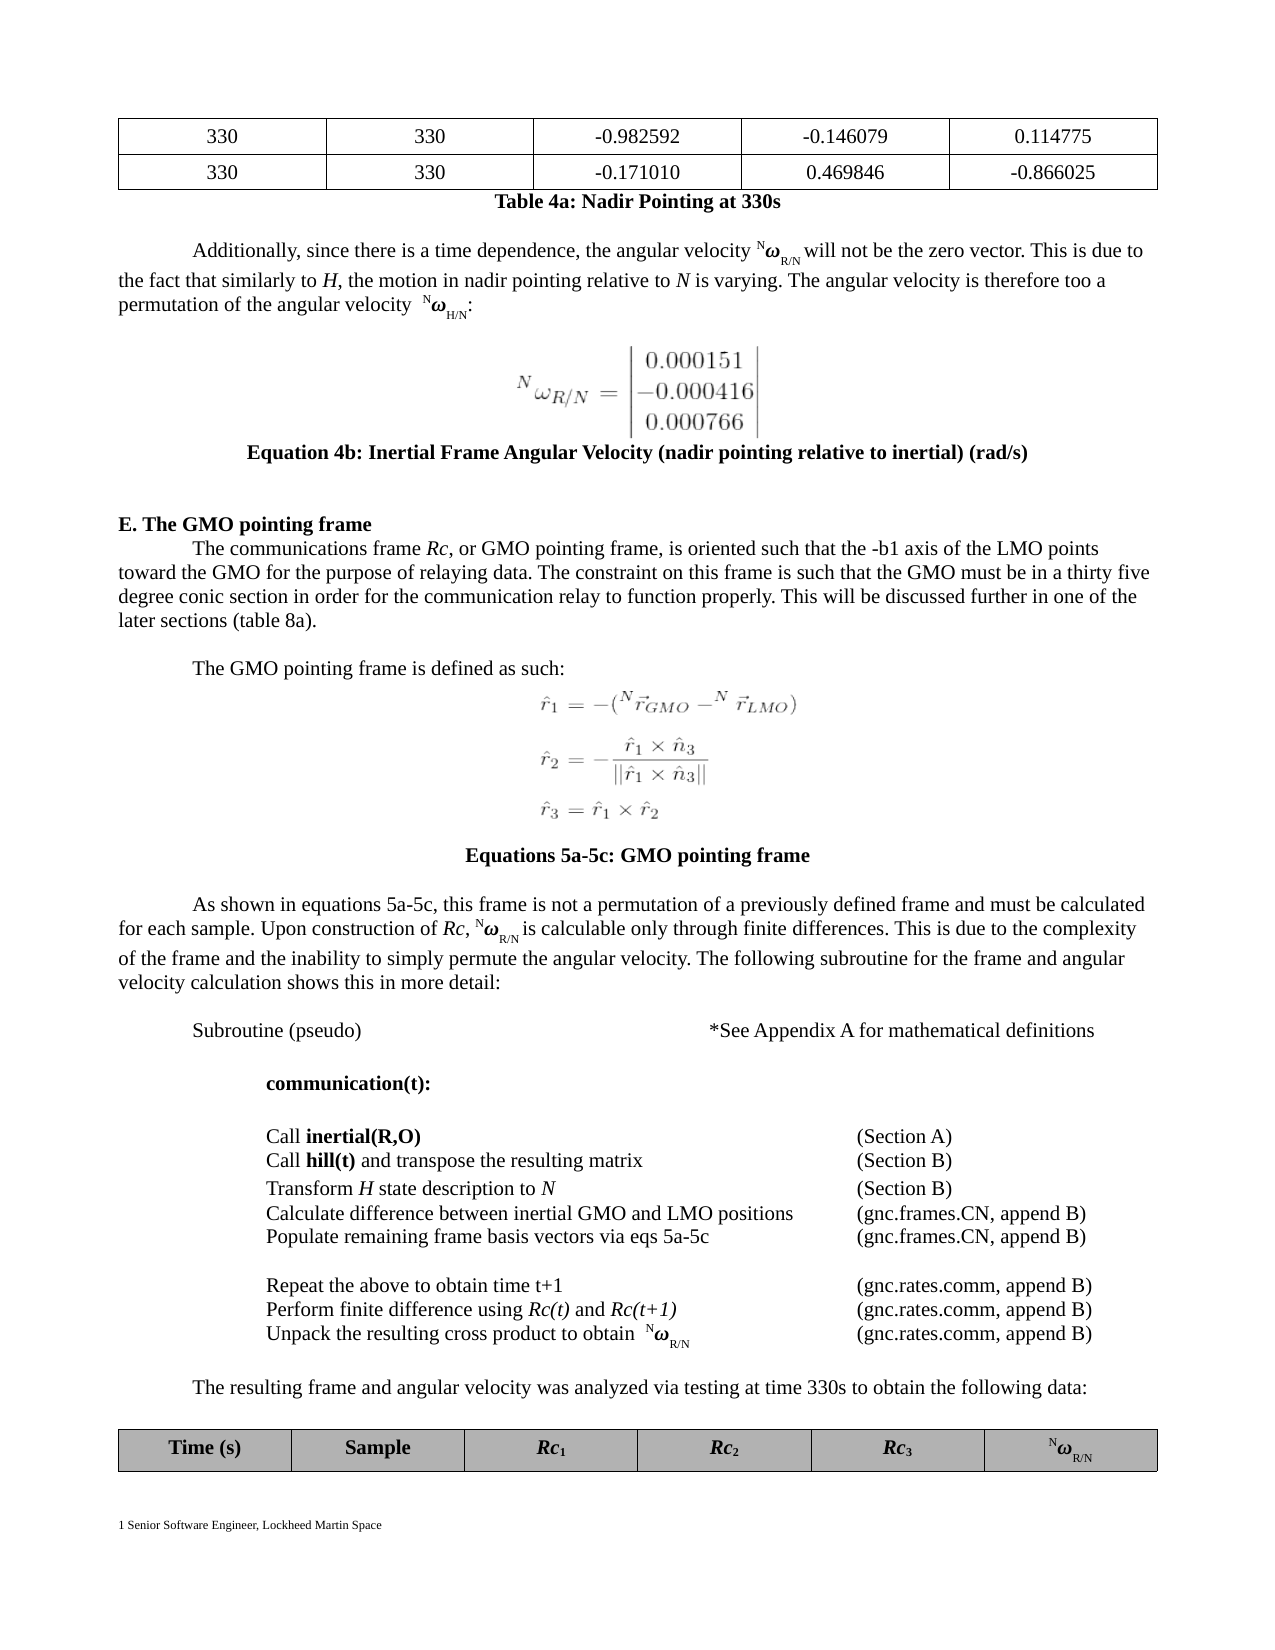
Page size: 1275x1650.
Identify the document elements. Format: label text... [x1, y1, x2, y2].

table_header Rc3 [812, 1430, 984, 1471]
text Perform finite difference using Rc(t) and Rc(t+1) (gnc.rates.comm, append B) [118, 1297, 1157, 1321]
table_cell 330 [327, 119, 533, 154]
table_header Rc2 [638, 1430, 811, 1471]
text Populate remaining frame basis vectors via eqs 5a-5c (gnc.frames.CN, append B) [118, 1224, 1157, 1248]
text E. The GMO pointing frame [118, 512, 1157, 536]
text Calculate difference between inertial GMO and LMO positions (gnc.frames.CN, append B) [118, 1200, 1157, 1224]
text Table 4a: Nadir Pointing at 330s [118, 190, 1157, 213]
table_cell -0.146079 [742, 119, 949, 154]
text The resulting frame and angular velocity was analyzed via testing at time 330s to obtain the following data: [118, 1375, 1157, 1405]
table_cell 0.114775 [950, 119, 1157, 154]
table_cell 330 [327, 155, 533, 189]
text Call inertial(R,O) (Section A) [118, 1123, 1157, 1148]
table_cell 330 [119, 155, 326, 189]
table_cell 330 [119, 119, 326, 154]
table_cell -0.171010 [534, 155, 741, 189]
table_cell -0.866025 [950, 155, 1157, 189]
text The GMO pointing frame is defined as such: [118, 656, 1157, 680]
table_header NωR/N [985, 1430, 1157, 1471]
table_header Rc1 [465, 1430, 637, 1471]
text Subroutine (pseudo) *See Appendix A for mathematical definitions [118, 1018, 1157, 1042]
table_cell 0.469846 [742, 155, 949, 189]
text Repeat the above to obtain time t+1 (gnc.rates.comm, append B) [118, 1273, 1157, 1297]
text Equation 4b: Inertial Frame Angular Velocity (nadir pointing relative to inertial) (rad/s) [118, 346, 1157, 464]
table_header Time (s) [119, 1430, 291, 1471]
table_cell -0.982592 [534, 119, 741, 154]
picture [540, 691, 797, 820]
text Equations 5a-5c: GMO pointing frame [118, 843, 1157, 867]
text Unpack the resulting cross product to obtain NωR/N (gnc.rates.comm, append B) [118, 1321, 1157, 1351]
text Transform H state description to N (Section B) [118, 1172, 1157, 1200]
text The communications frame Rc, or GMO pointing frame, is oriented such that the -b1 axis of the LMO points toward the GMO for the purpose of relaying data. The constraint on this frame is such that the GMO must be in a thirty five degree conic section in order for the communication relay to function properly. This will be discussed further in one of the later sections (table 8a). [118, 536, 1157, 632]
text As shown in equations 5a-5c, this frame is not a permutation of a previously defined frame and must be calculated for each sample. Upon construction of Rc, NωR/N is calculable only through finite differences. This is due to the complexity of the frame and the inability to simply permute the angular velocity. The following subroutine for the frame and angular velocity calculation shows this in more detail: [118, 892, 1157, 994]
picture [516, 346, 759, 440]
text Call hill(t) and transpose the resulting matrix (Section B) [118, 1148, 1157, 1172]
table_header Sample [292, 1430, 464, 1471]
text communication(t): [118, 1071, 1157, 1095]
text Additionally, since there is a time dependence, the angular velocity NωR/N will not be the zero vector. This is due to the fact that similarly to H, the motion in nadir pointing relative to N is varying. The angular velocity is therefore too a permutation of the angular velocity NωH/N: [118, 238, 1157, 322]
